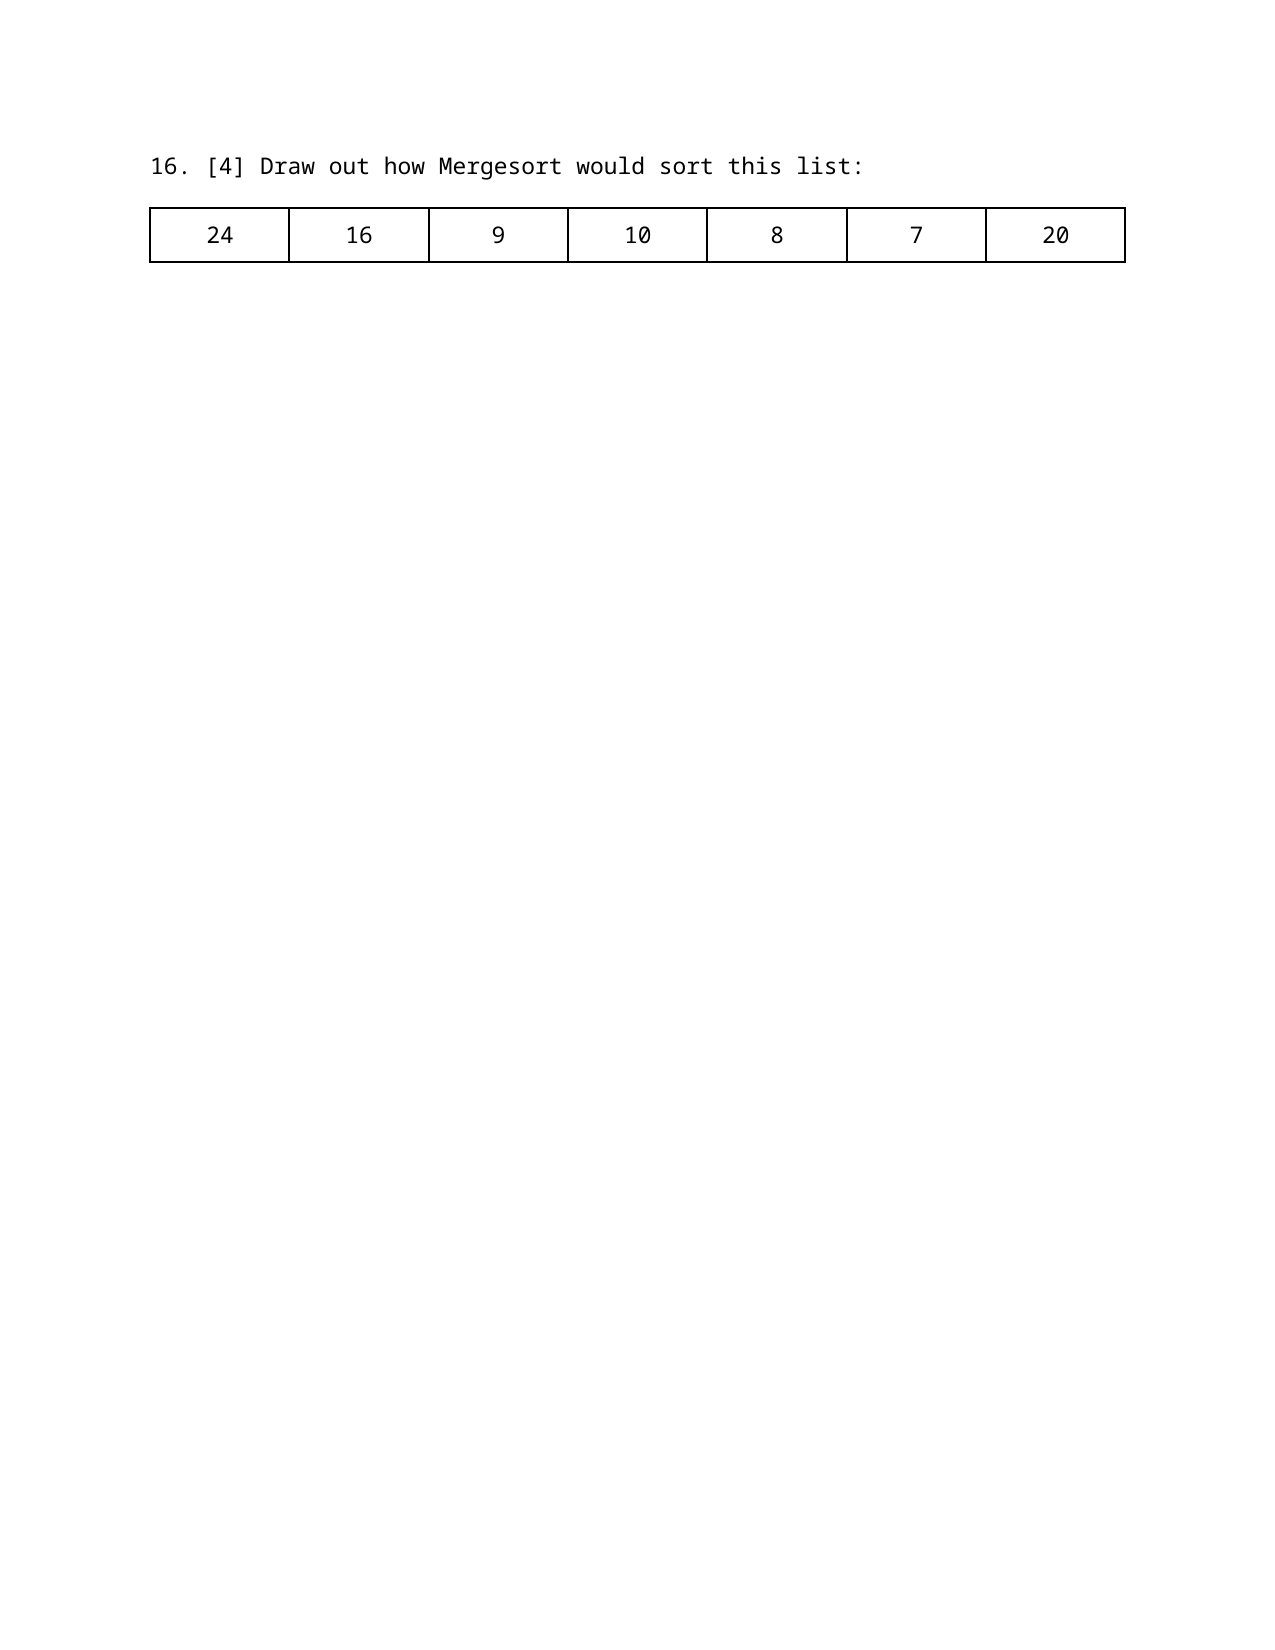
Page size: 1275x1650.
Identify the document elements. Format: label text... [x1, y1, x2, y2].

text 16. [4] Draw out how Mergesort would sort this list: [150, 150, 1125, 181]
table_header 8 [708, 209, 846, 261]
table_header 10 [569, 209, 706, 261]
table_header 16 [290, 209, 428, 261]
table_header 24 [151, 209, 288, 261]
table_header 20 [987, 209, 1124, 261]
table_header 7 [848, 209, 985, 261]
table_header 9 [430, 209, 567, 261]
